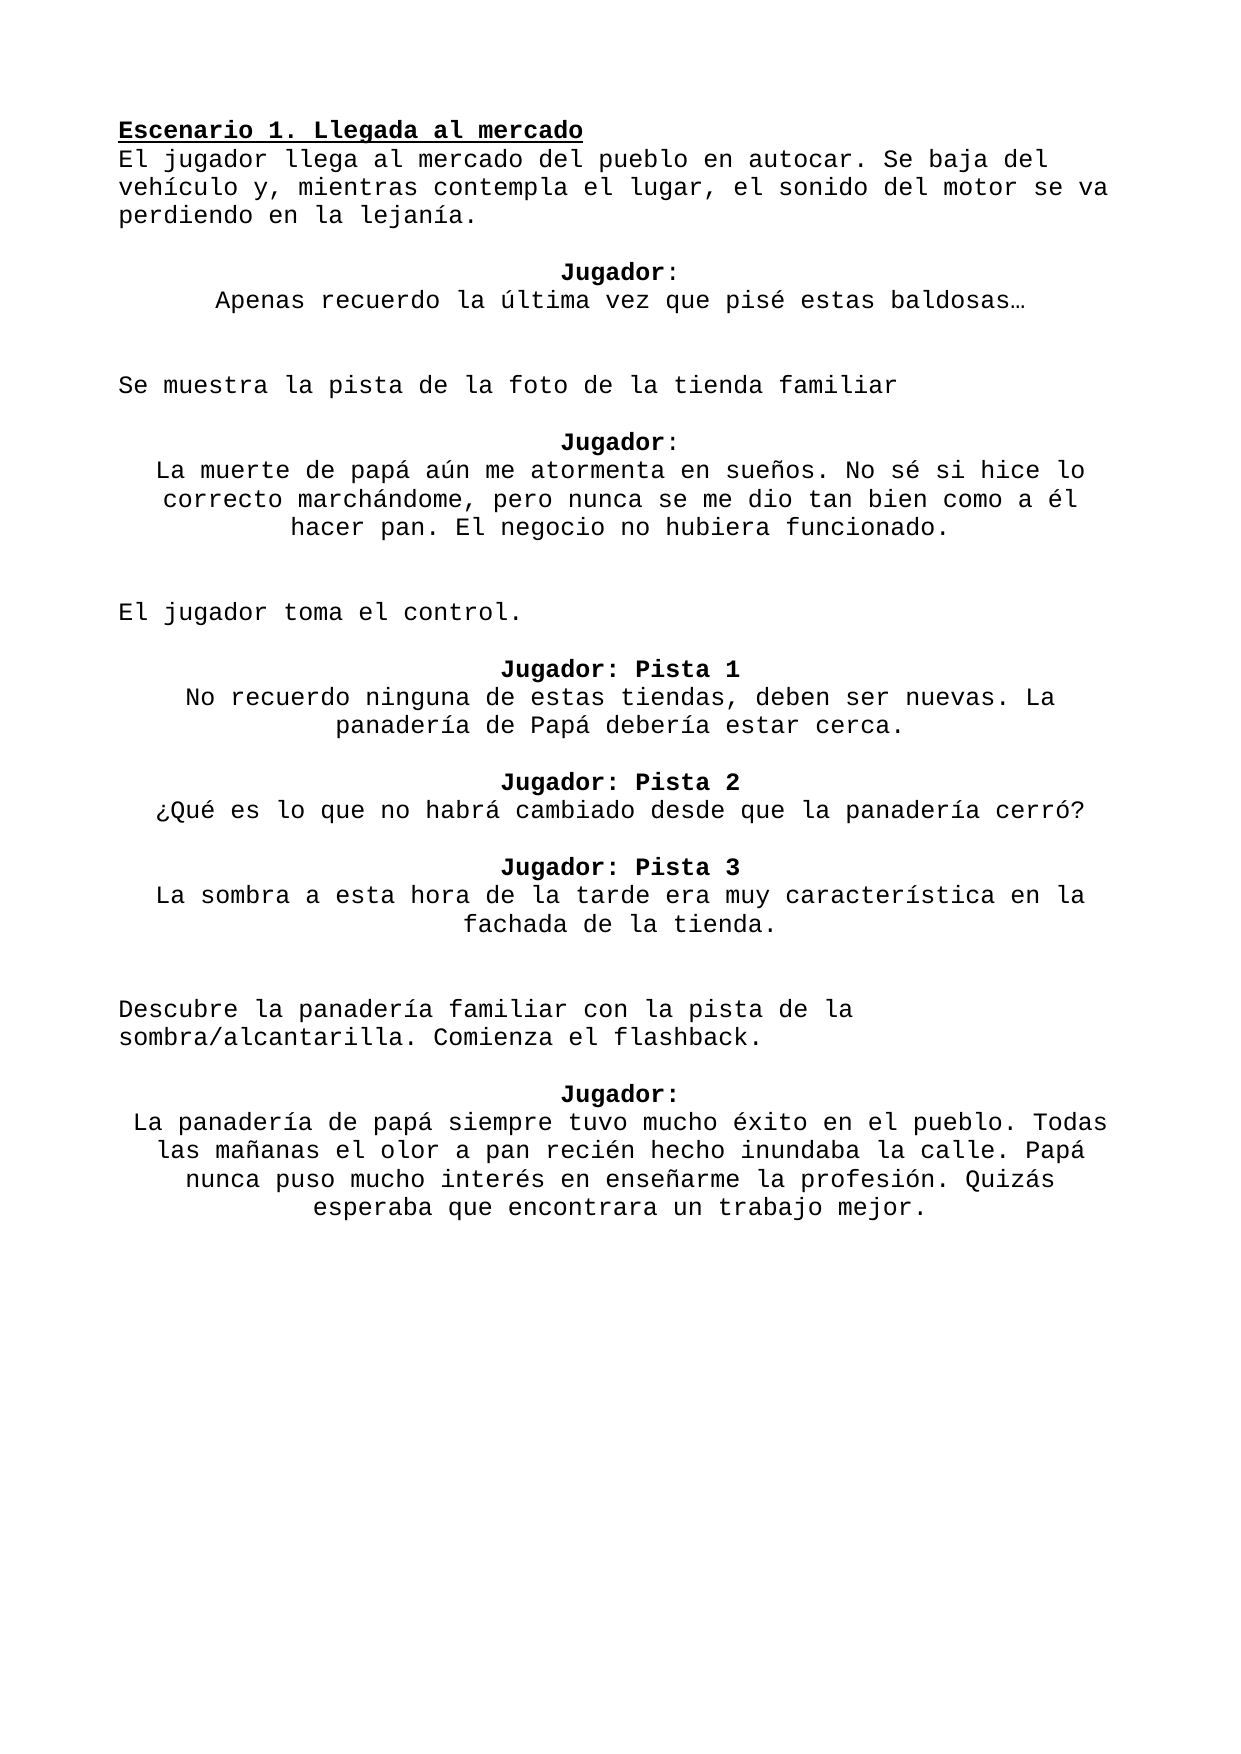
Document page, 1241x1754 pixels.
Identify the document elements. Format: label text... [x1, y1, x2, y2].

text Se muestra la pista de la foto de la tienda familiar [118, 373, 1122, 401]
text Escenario 1. Llegada al mercado [118, 118, 1122, 146]
text Jugador: Pista 1 [118, 656, 1122, 685]
text Jugador: [118, 1081, 1122, 1110]
text Descubre la panadería familiar con la pista de la sombra/alcantarilla. Comienza el flashback. [118, 996, 1122, 1053]
text La panadería de papá siempre tuvo mucho éxito en el pueblo. Todas las mañanas el olor a pan recién hecho inundaba la calle. Papá nunca puso mucho interés en enseñarme la profesión. Quizás esperaba que encontrara un trabajo mejor. [118, 1110, 1122, 1223]
text ¿Qué es lo que no habrá cambiado desde que la panadería cerró? [118, 798, 1122, 826]
text La muerte de papá aún me atormenta en sueños. No sé si hice lo correcto marchándome, pero nunca se me dio tan bien como a él hacer pan. El negocio no hubiera funcionado. [118, 458, 1122, 543]
text Apenas recuerdo la última vez que pisé estas baldosas… [118, 288, 1122, 316]
text Jugador: [118, 260, 1122, 288]
text No recuerdo ninguna de estas tiendas, deben ser nuevas. La panadería de Papá debería estar cerca. [118, 685, 1122, 741]
text Jugador: [118, 430, 1122, 458]
text Jugador: Pista 3 [118, 855, 1122, 883]
text Jugador: Pista 2 [118, 770, 1122, 798]
text La sombra a esta hora de la tarde era muy característica en la fachada de la tienda. [118, 883, 1122, 940]
text El jugador toma el control. [118, 600, 1122, 628]
text El jugador llega al mercado del pueblo en autocar. Se baja del vehículo y, mientras contempla el lugar, el sonido del motor se va perdiendo en la lejanía. [118, 146, 1122, 231]
